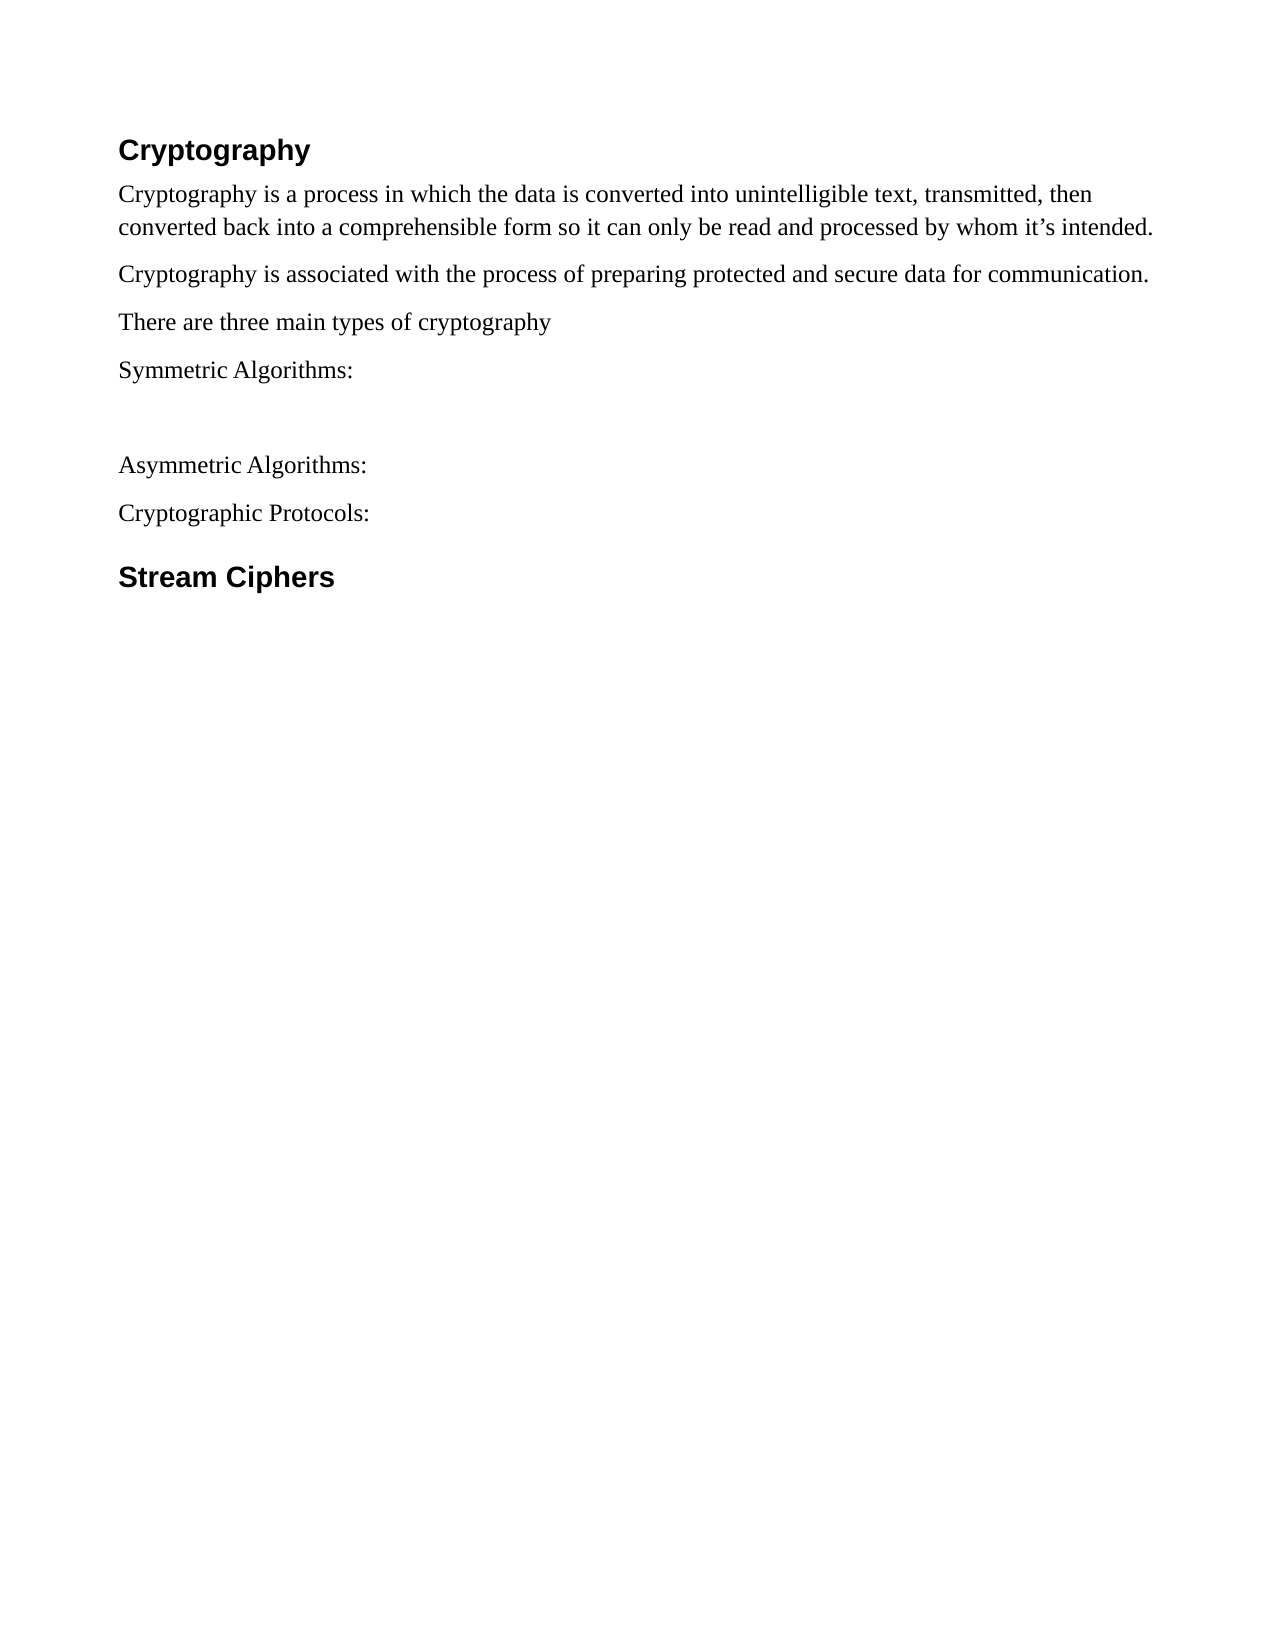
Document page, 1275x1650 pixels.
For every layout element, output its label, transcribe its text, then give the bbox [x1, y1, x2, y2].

text Asymmetric Algorithms: [118, 450, 1157, 479]
subtitle Stream Ciphers [118, 560, 1157, 593]
subtitle Cryptography [118, 133, 1157, 166]
text Cryptography is associated with the process of preparing protected and secure data for communication. [118, 259, 1157, 288]
text There are three main types of cryptography [118, 307, 1157, 336]
text Cryptography is a process in which the data is converted into unintelligible text, transmitted, then converted back into a comprehensible form so it can only be read and processed by whom it’s intended. [118, 179, 1157, 241]
text Cryptographic Protocols: [118, 498, 1157, 526]
text Symmetric Algorithms: [118, 355, 1157, 383]
